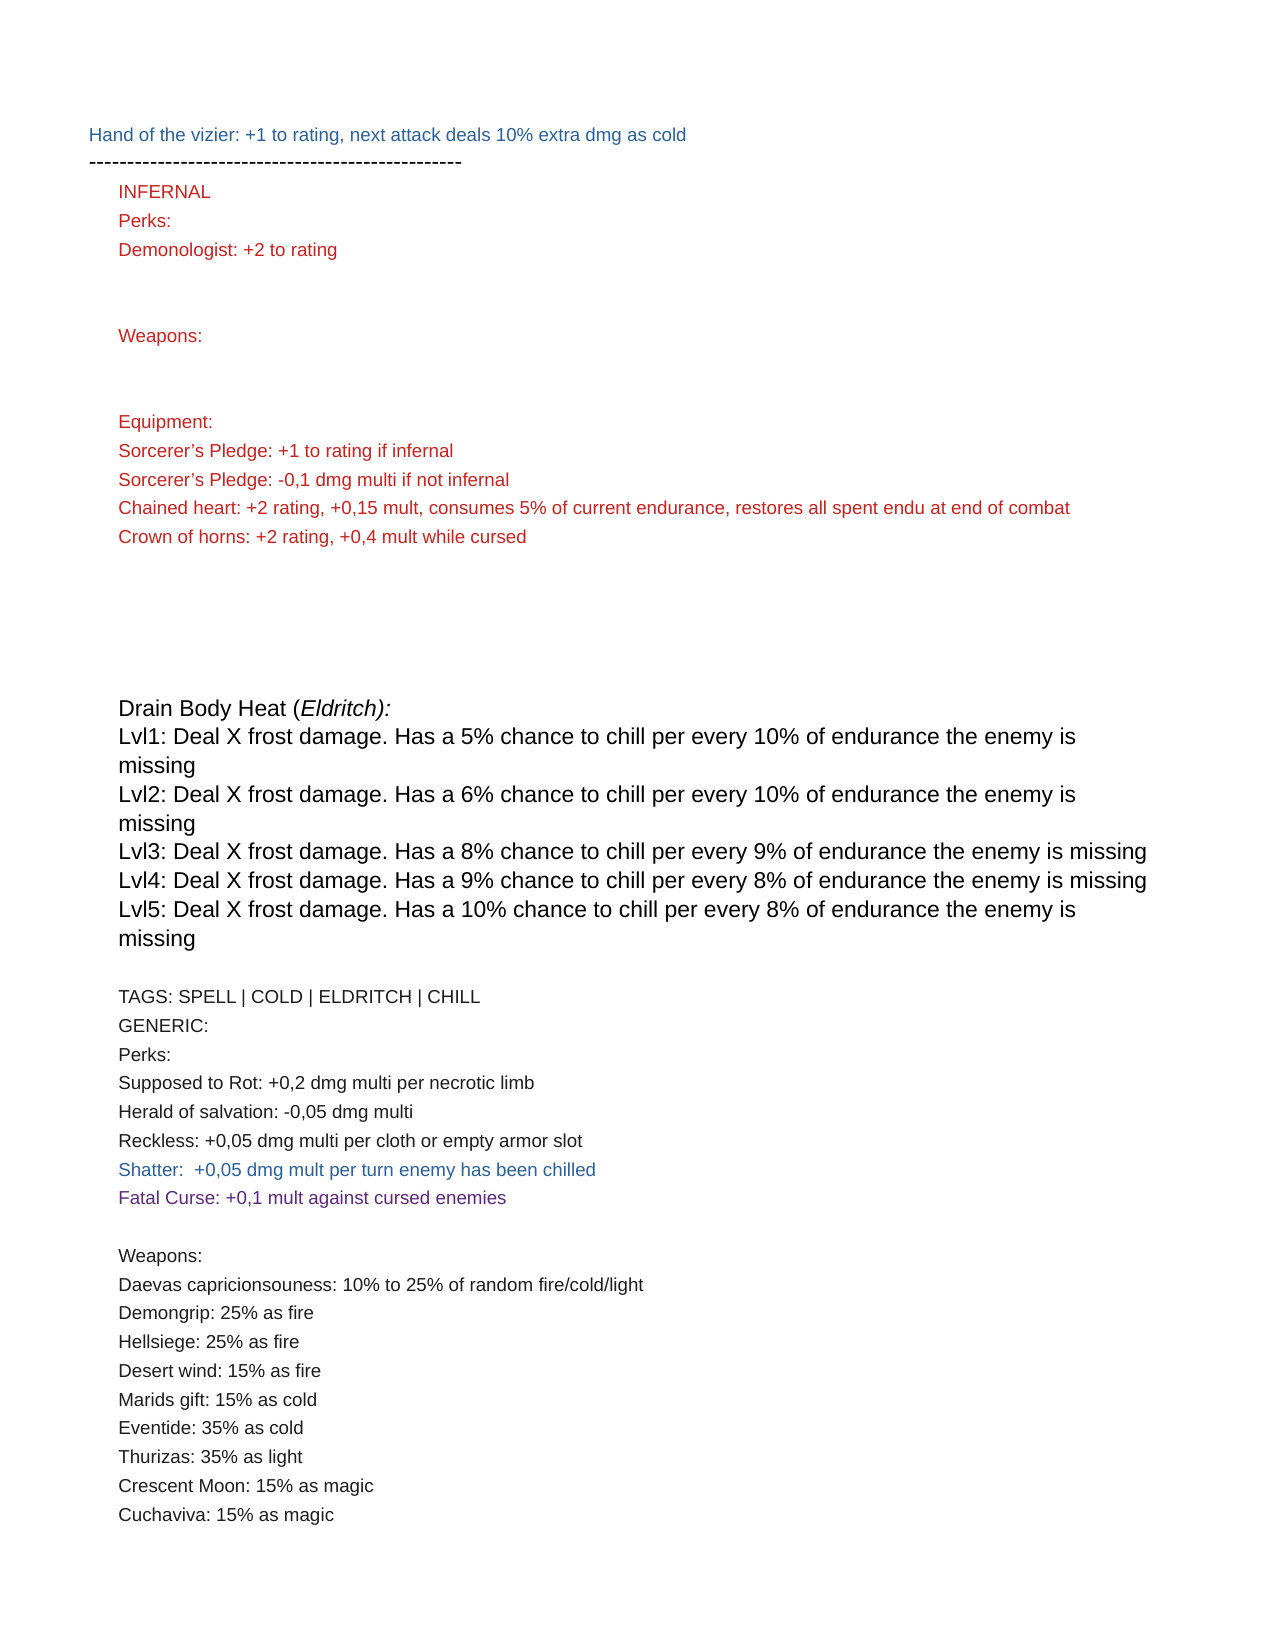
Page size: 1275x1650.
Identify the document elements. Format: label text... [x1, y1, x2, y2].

text Crown of horns: +2 rating, +0,4 mult while cursed [118, 521, 1157, 549]
text ------------------------------------------------- [89, 147, 1157, 176]
text Eventide: 35% as cold [118, 1412, 1157, 1441]
text Fatal Curse: +0,1 mult against cursed enemies [118, 1182, 1157, 1211]
text Sorcerer’s Pledge: +1 to rating if infernal [118, 434, 1157, 463]
text Demongrip: 25% as fire [118, 1297, 1157, 1326]
text Herald of salvation: -0,05 dmg multi [118, 1096, 1157, 1124]
text Weapons: [118, 1239, 1157, 1268]
text Cuchaviva: 15% as magic [118, 1498, 1157, 1527]
text Hand of the vizier: +1 to rating, next attack deals 10% extra dmg as cold [89, 118, 1157, 147]
text Demonologist: +2 to rating [118, 233, 1157, 262]
text Marids gift: 15% as cold [118, 1383, 1157, 1412]
text TAGS: SPELL | COLD | ELDRITCH | CHILL GENERIC: Perks: [118, 981, 1157, 1067]
text Weapons: [118, 319, 1157, 348]
text INFERNAL [118, 176, 1157, 204]
text Desert wind: 15% as fire [118, 1354, 1157, 1383]
text Supposed to Rot: +0,2 dmg multi per necrotic limb [118, 1067, 1157, 1096]
text Chained heart: +2 rating, +0,15 mult, consumes 5% of current endurance, restores all spent endu at end of combat [118, 492, 1157, 521]
text Drain Body Heat (Eldritch): Lvl1: Deal X frost damage. Has a 5% chance to chill per every 10% of endurance the enemy is missing Lvl2: Deal X frost damage. Has a 6% chance to chill per every 10% of endurance the enemy is missing Lvl3: Deal X frost damage. Has a 8% chance to chill per every 9% of endurance the enemy is missing Lvl4: Deal X frost damage. Has a 9% chance to chill per every 8% of endurance the enemy is missing Lvl5: Deal X frost damage. Has a 10% chance to chill per every 8% of endurance the enemy is missing [118, 693, 1157, 952]
text Hellsiege: 25% as fire [118, 1326, 1157, 1354]
text Perks: [118, 204, 1157, 233]
text Daevas capricionsouness: 10% to 25% of random fire/cold/light [118, 1268, 1157, 1297]
text Equipment: [118, 406, 1157, 434]
text Sorcerer’s Pledge: -0,1 dmg multi if not infernal [118, 463, 1157, 492]
text Thurizas: 35% as light [118, 1441, 1157, 1469]
text Crescent Moon: 15% as magic [118, 1469, 1157, 1498]
text Reckless: +0,05 dmg multi per cloth or empty armor slot [118, 1124, 1157, 1153]
text Shatter: +0,05 dmg mult per turn enemy has been chilled [118, 1153, 1157, 1182]
